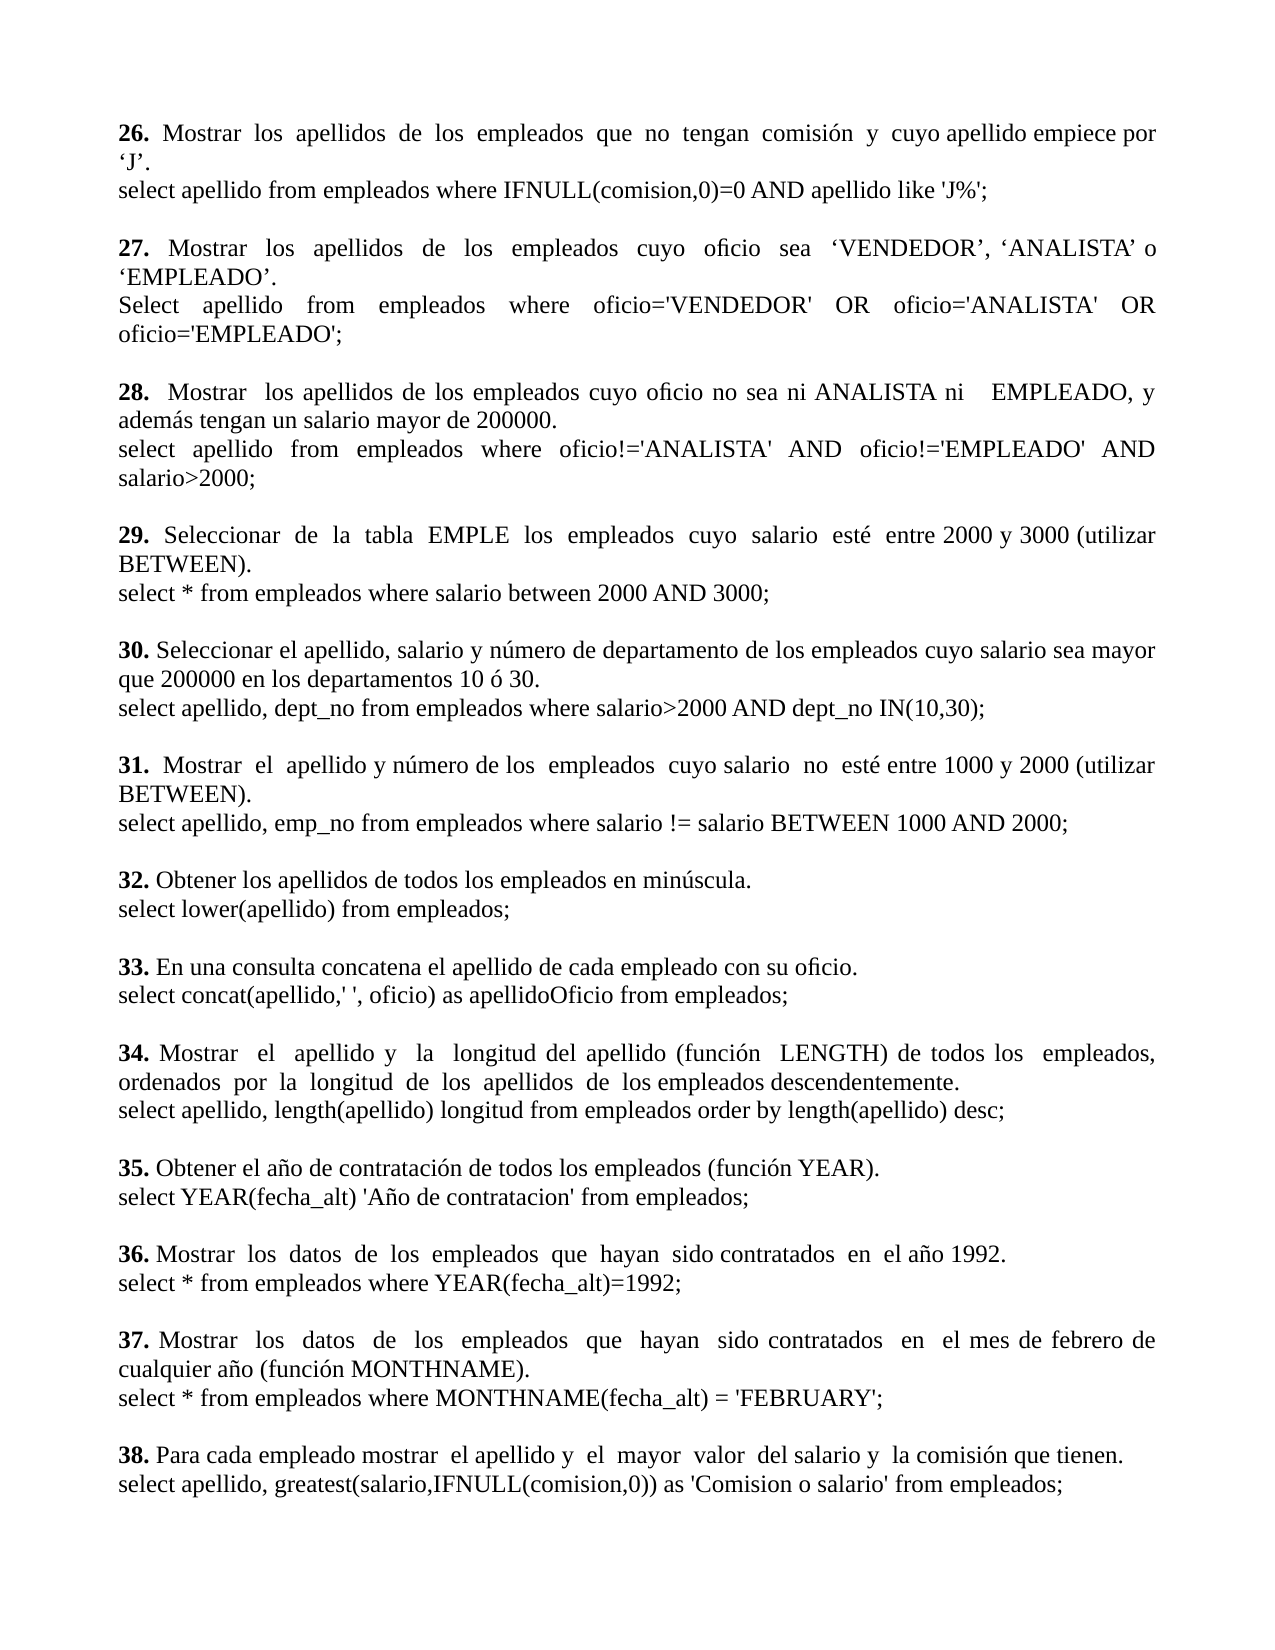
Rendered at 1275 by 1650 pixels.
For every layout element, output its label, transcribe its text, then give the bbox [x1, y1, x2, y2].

text 28. Mostrar los apellidos de los empleados cuyo oﬁcio no sea ni ANALISTA ni EMPLEADO, y además tengan un salario mayor de 200000. [118, 377, 1157, 434]
text 37. Mostrar los datos de los empleados que hayan sido contratados en el mes de febrero de cualquier año (función MONTHNAME). [118, 1326, 1157, 1383]
text select apellido from empleados where oficio!='ANALISTA' AND oficio!='EMPLEADO' AND salario>2000; [118, 434, 1157, 492]
text 31. Mostrar el apellido y número de los empleados cuyo salario no esté entre 1000 y 2000 (utilizar BETWEEN). [118, 751, 1157, 808]
text 38. Para cada empleado mostrar el apellido y el mayor valor del salario y la comisión que tienen. [118, 1441, 1157, 1469]
text select apellido, dept_no from empleados where salario>2000 AND dept_no IN(10,30); [118, 693, 1157, 722]
text 27. Mostrar los apellidos de los empleados cuyo oﬁcio sea ‘VENDEDOR’, ‘ANALISTA’ o ‘EMPLEADO’. [118, 233, 1157, 291]
text Select apellido from empleados where oficio='VENDEDOR' OR oficio='ANALISTA' OR oficio='EMPLEADO'; [118, 291, 1157, 348]
text 34. Mostrar el apellido y la longitud del apellido (función LENGTH) de todos los empleados, ordenados por la longitud de los apellidos de los empleados descendentemente. [118, 1038, 1157, 1096]
text select apellido, greatest(salario,IFNULL(comision,0)) as 'Comision o salario' from empleados; [118, 1469, 1157, 1498]
text select * from empleados where MONTHNAME(fecha_alt) = 'FEBRUARY'; [118, 1383, 1157, 1412]
text 33. En una consulta concatena el apellido de cada empleado con su oﬁcio. [118, 952, 1157, 981]
text select apellido, length(apellido) longitud from empleados order by length(apellido) desc; [118, 1096, 1157, 1124]
text select apellido from empleados where IFNULL(comision,0)=0 AND apellido like 'J%'; [118, 176, 1157, 204]
text 26. Mostrar los apellidos de los empleados que no tengan comisión y cuyo apellido empiece por ‘J’. [118, 118, 1157, 176]
text select * from empleados where salario between 2000 AND 3000; [118, 578, 1157, 607]
text select lower(apellido) from empleados; [118, 894, 1157, 923]
text select apellido, emp_no from empleados where salario != salario BETWEEN 1000 AND 2000; [118, 808, 1157, 837]
text select concat(apellido,' ', oficio) as apellidoOficio from empleados; [118, 981, 1157, 1009]
text select * from empleados where YEAR(fecha_alt)=1992; [118, 1268, 1157, 1297]
text 35. Obtener el año de contratación de todos los empleados (función YEAR). [118, 1153, 1157, 1182]
text select YEAR(fecha_alt) 'Año de contratacion' from empleados; [118, 1182, 1157, 1211]
text 32. Obtener los apellidos de todos los empleados en minúscula. [118, 866, 1157, 894]
text 30. Seleccionar el apellido, salario y número de departamento de los empleados cuyo salario sea mayor que 200000 en los departamentos 10 ó 30. [118, 636, 1157, 693]
text 29. Seleccionar de la tabla EMPLE los empleados cuyo salario esté entre 2000 y 3000 (utilizar BETWEEN). [118, 521, 1157, 578]
text 36. Mostrar los datos de los empleados que hayan sido contratados en el año 1992. [118, 1239, 1157, 1268]
